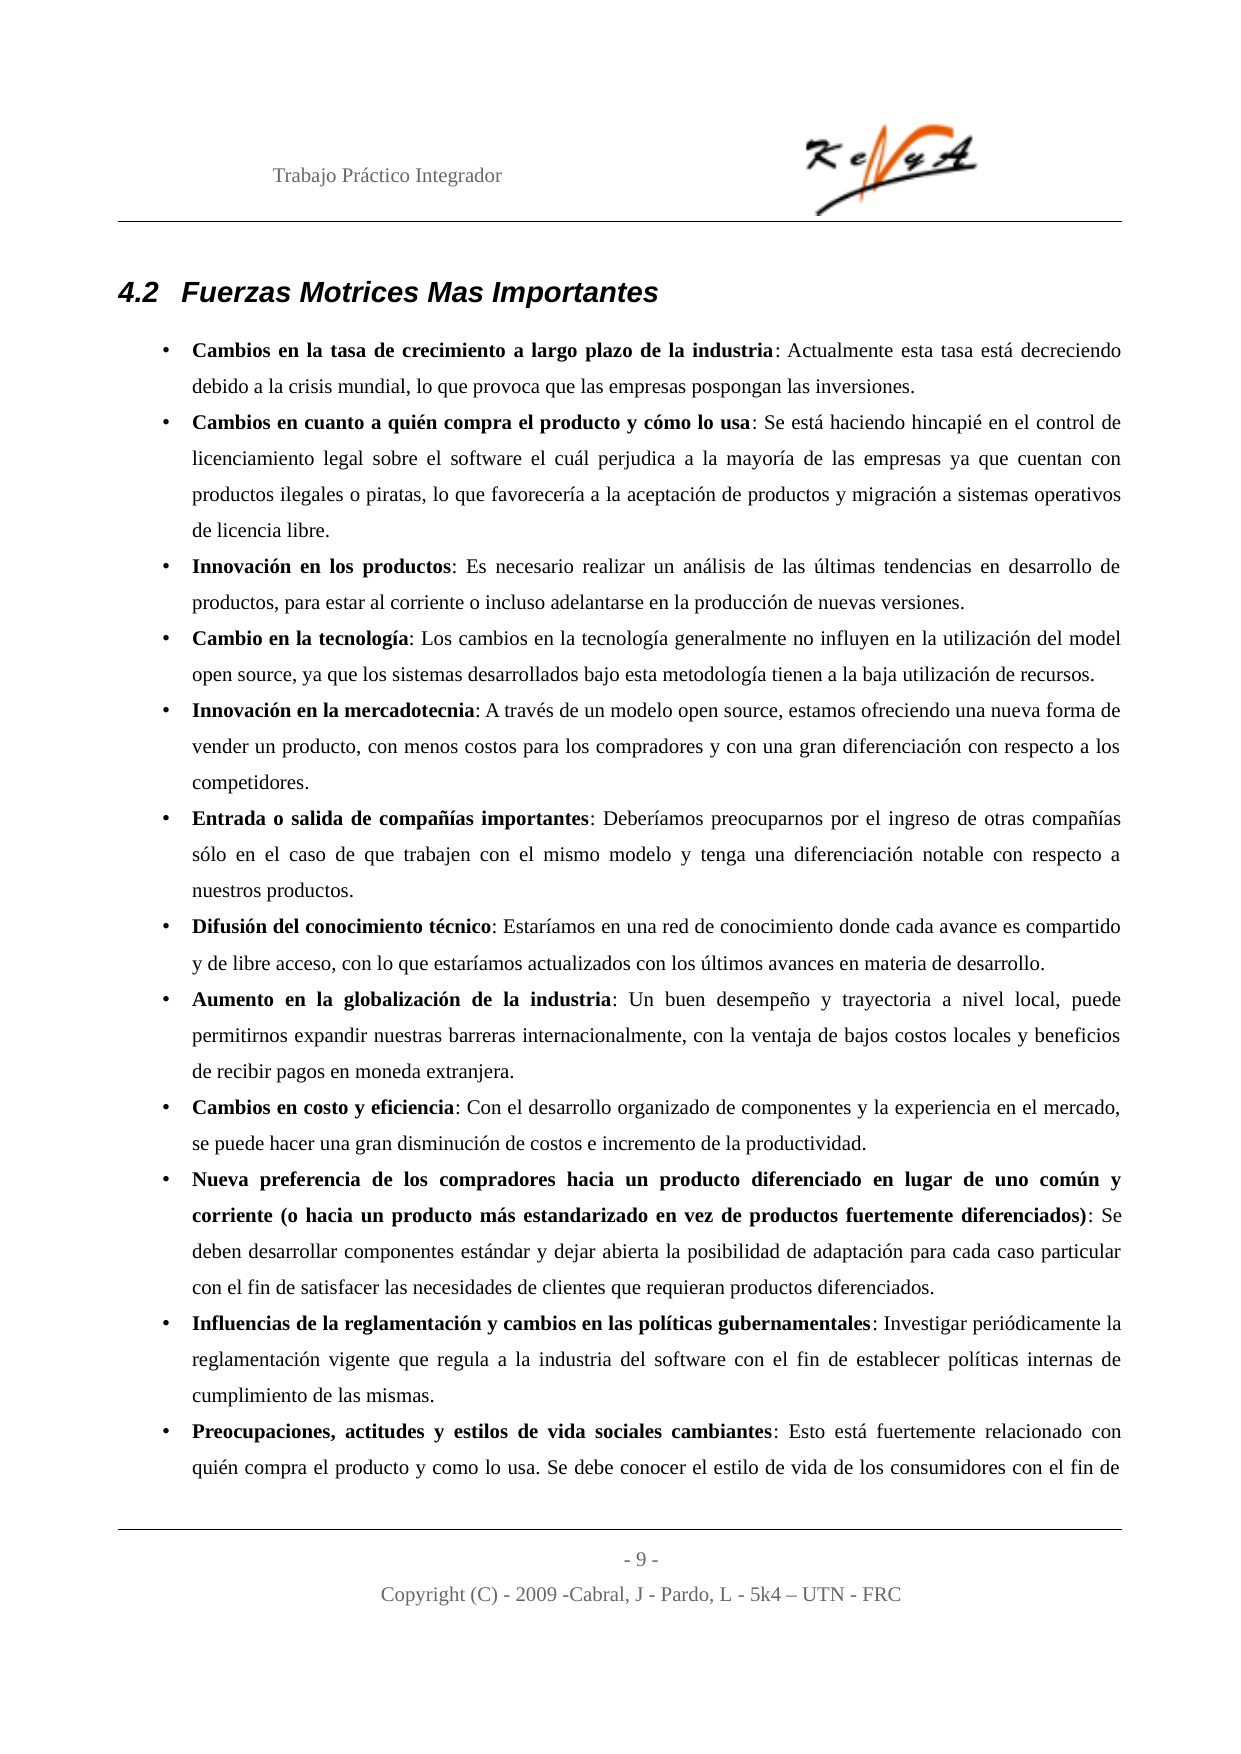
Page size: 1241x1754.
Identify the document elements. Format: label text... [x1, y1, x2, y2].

list Cambios en costo y eficiencia: Con el desarrollo organizado de componentes y la experiencia en el mercado, se puede hacer una gran disminución de costos e incremento de la productividad. [162, 1094, 1122, 1155]
list Entrada o salida de compañías importantes: Deberíamos preocuparnos por el ingreso de otras compañías sólo en el caso de que trabajen con el mismo modelo y tenga una diferenciación notable con respecto a nuestros productos. [162, 806, 1122, 902]
list Innovación en los productos: Es necesario realizar un análisis de las últimas tendencias en desarrollo de productos, para estar al corriente o incluso adelantarse en la producción de nuevas versiones. [162, 554, 1122, 614]
list Cambios en la tasa de crecimiento a largo plazo de la industria: Actualmente esta tasa está decreciendo debido a la crisis mundial, lo que provoca que las empresas pospongan las inversiones. [162, 338, 1122, 398]
list Influencias de la reglamentación y cambios en las políticas gubernamentales: Investigar periódicamente la reglamentación vigente que regula a la industria del software con el fin de establecer políticas internas de cumplimiento de las mismas. [162, 1311, 1122, 1407]
list Difusión del conocimiento técnico: Estaríamos en una red de conocimiento donde cada avance es compartido y de libre acceso, con lo que estaríamos actualizados con los últimos avances en materia de desarrollo. [162, 914, 1122, 974]
list Innovación en la mercadotecnia: A través de un modelo open source, estamos ofreciendo una nueva forma de vender un producto, con menos costos para los compradores y con una gran diferenciación con respecto a los competidores. [162, 698, 1122, 794]
list Preocupaciones, actitudes y estilos de vida sociales cambiantes: Esto está fuertemente relacionado con quién compra el producto y como lo usa. Se debe conocer el estilo de vida de los consumidores con el fin de [162, 1419, 1122, 1479]
list Nueva preferencia de los compradores hacia un producto diferenciado en lugar de uno común y corriente (o hacia un producto más estandarizado en vez de productos fuertemente diferenciados): Se deben desarrollar componentes estándar y dejar abierta la posibilidad de adaptación para cada caso particular con el fin de satisfacer las necesidades de clientes que requieran productos diferenciados. [162, 1167, 1122, 1299]
subtitle Fuerzas Motrices Mas Importantes [118, 275, 1122, 308]
list Cambios en cuanto a quién compra el producto y cómo lo usa: Se está haciendo hincapié en el control de licenciamiento legal sobre el software el cuál perjudica a la mayoría de las empresas ya que cuentan con productos ilegales o piratas, lo que favorecería a la aceptación de productos y migración a sistemas operativos de licencia libre. [162, 410, 1122, 542]
list Cambio en la tecnología: Los cambios en la tecnología generalmente no influyen en la utilización del model open source, ya que los sistemas desarrollados bajo esta metodología tienen a la baja utilización de recursos. [162, 626, 1122, 686]
picture [805, 123, 979, 216]
list Aumento en la globalización de la industria: Un buen desempeño y trayectoria a nivel local, puede permitirnos expandir nuestras barreras internacionalmente, con la ventaja de bajos costos locales y beneficios de recibir pagos en moneda extranjera. [162, 986, 1122, 1083]
